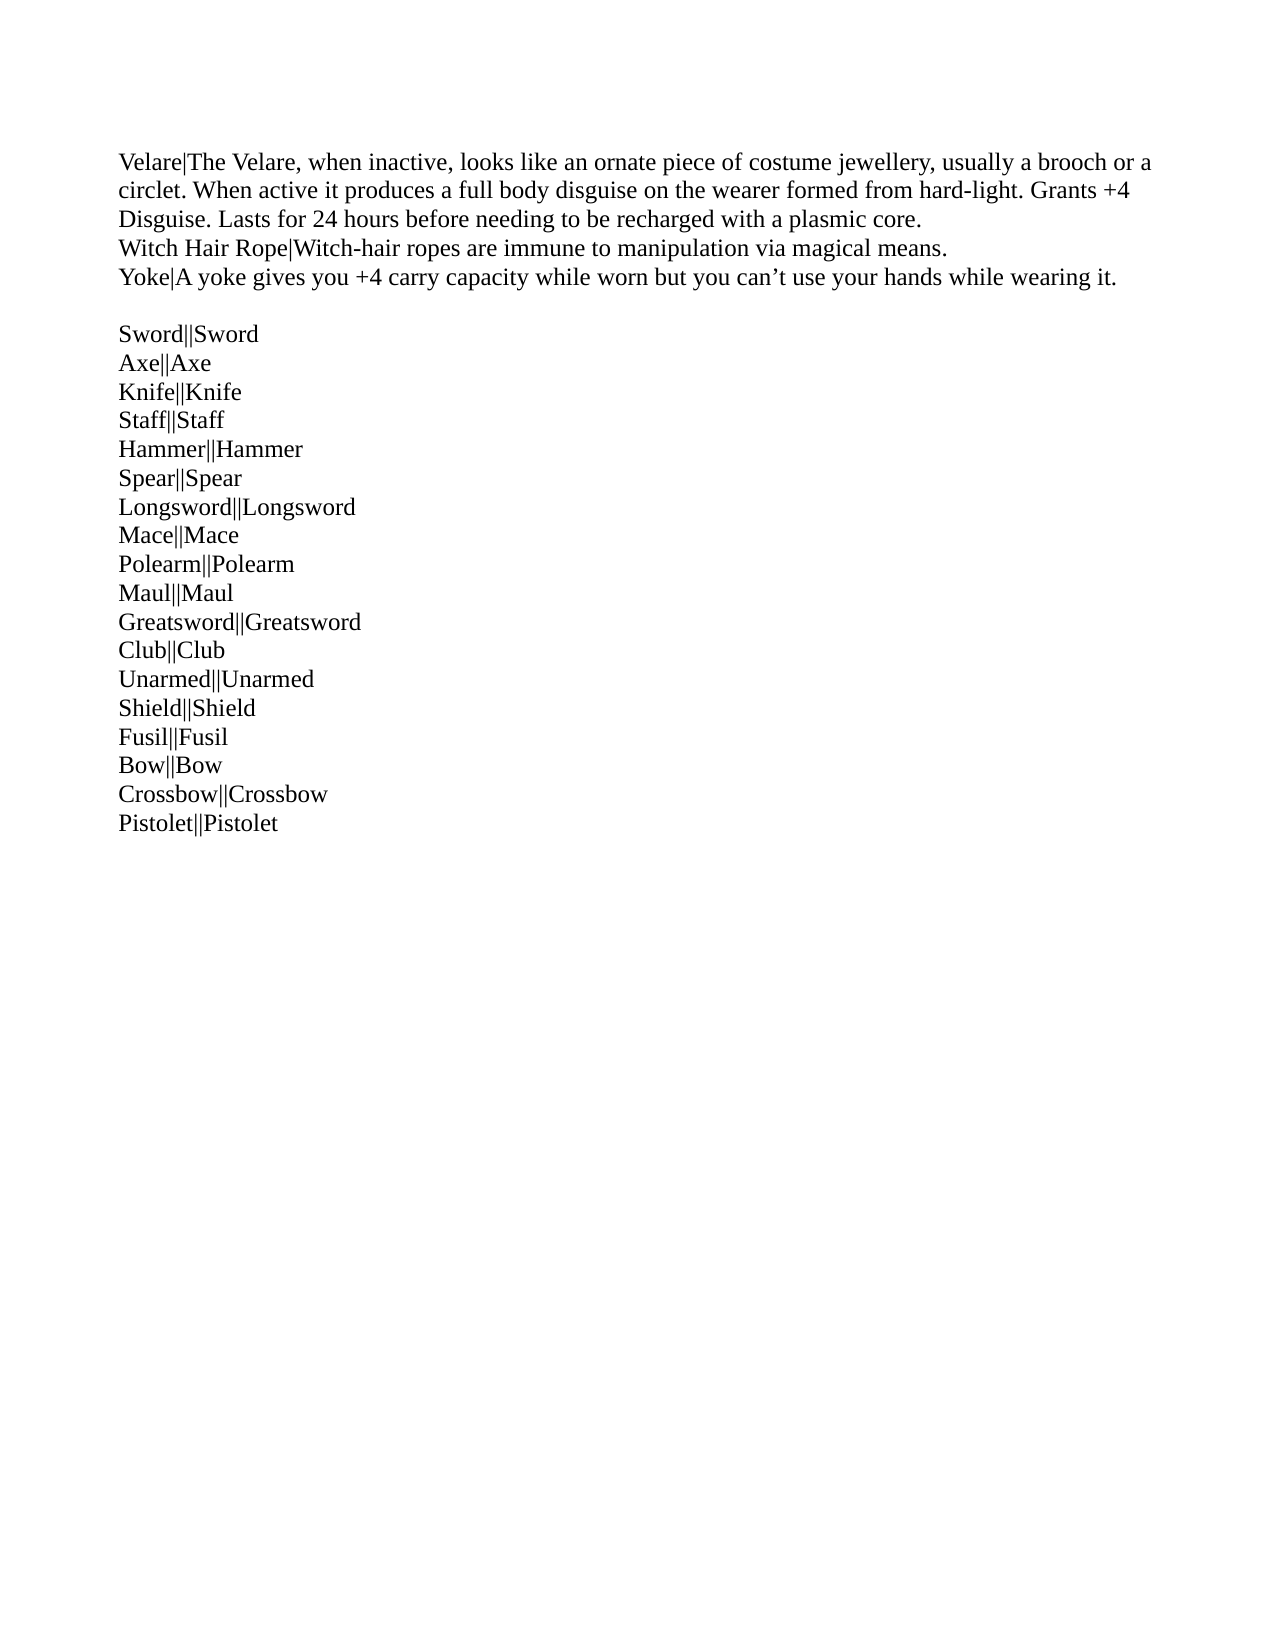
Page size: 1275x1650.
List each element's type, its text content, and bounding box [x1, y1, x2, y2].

text Polearm||Polearm [118, 549, 1157, 578]
text Yoke|A yoke gives you +4 carry capacity while worn but you can’t use your hands while wearing it. [118, 262, 1157, 291]
text Knife||Knife [118, 377, 1157, 406]
text Crossbow||Crossbow [118, 779, 1157, 808]
text Pistolet||Pistolet [118, 808, 1157, 837]
text Shield||Shield [118, 693, 1157, 722]
text Longsword||Longsword [118, 492, 1157, 521]
text Sword||Sword [118, 319, 1157, 348]
text Velare|The Velare, when inactive, looks like an ornate piece of costume jewellery, usually a brooch or a circlet. When active it produces a full body disguise on the wearer formed from hard-light. Grants +4 Disguise. Lasts for 24 hours before needing to be recharged with a plasmic core. [118, 147, 1157, 233]
text Hammer||Hammer [118, 434, 1157, 463]
text Maul||Maul [118, 578, 1157, 607]
text Mace||Mace [118, 521, 1157, 549]
text Spear||Spear [118, 463, 1157, 492]
text Fusil||Fusil [118, 722, 1157, 751]
text Witch Hair Rope|Witch-hair ropes are immune to manipulation via magical means. [118, 233, 1157, 262]
text Club||Club [118, 636, 1157, 664]
text Axe||Axe [118, 348, 1157, 377]
text Unarmed||Unarmed [118, 664, 1157, 693]
text Staff||Staff [118, 406, 1157, 434]
text Bow||Bow [118, 751, 1157, 779]
text Greatsword||Greatsword [118, 607, 1157, 636]
